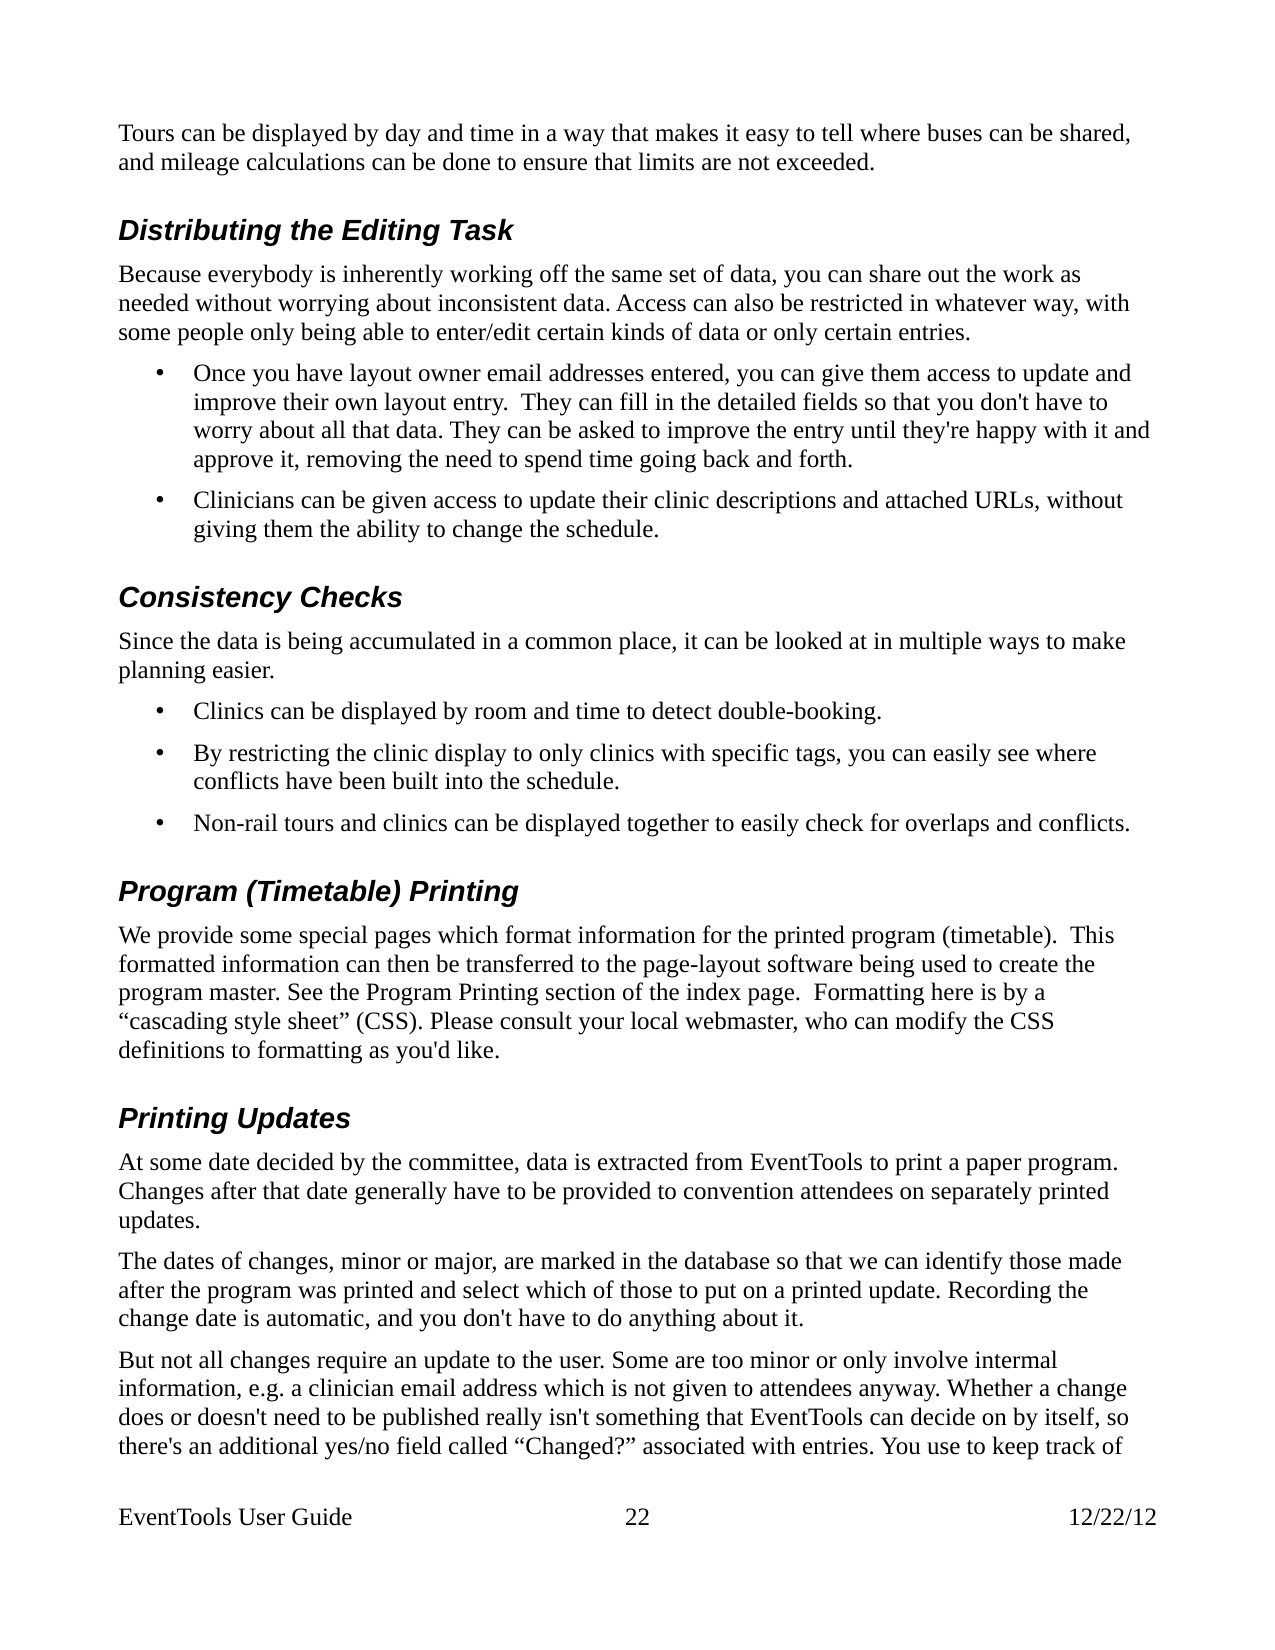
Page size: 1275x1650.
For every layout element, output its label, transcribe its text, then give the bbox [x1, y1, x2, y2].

text Tours can be displayed by day and time in a way that makes it easy to tell where buses can be shared, and mileage calculations can be done to ensure that limits are not exceeded. [118, 118, 1157, 176]
list By restricting the clinic display to only clinics with specific tags, you can easily see where conflicts have been built into the schedule. [156, 738, 1157, 795]
list Once you have layout owner email addresses entered, you can give them access to update and improve their own layout entry. They can fill in the detailed fields so that you don't have to worry about all that data. They can be asked to improve the entry until they're happy with it and approve it, removing the need to spend time going back and forth. [156, 358, 1157, 473]
list Clinics can be displayed by room and time to detect double-booking. [156, 696, 1157, 725]
subtitle Distributing the Editing Task [118, 213, 1157, 247]
subtitle Program (Timetable) Printing [118, 874, 1157, 907]
text At some date decided by the committee, data is extracted from EventTools to print a paper program. Changes after that date generally have to be provided to convention attendees on separately printed updates. [118, 1147, 1157, 1233]
text The dates of changes, minor or major, are marked in the database so that we can identify those made after the program was printed and select which of those to put on a printed update. Recording the change date is automatic, and you don't have to do anything about it. [118, 1246, 1157, 1332]
list Non-rail tours and clinics can be displayed together to easily check for overlaps and conflicts. [156, 808, 1157, 836]
text Since the data is being accumulated in a common place, it can be looked at in multiple ways to make planning easier. [118, 626, 1157, 684]
text We provide some special pages which format information for the printed program (timetable). This formatted information can then be transferred to the page-layout software being used to create the program master. See the Program Printing section of the index page. Formatting here is by a “cascading style sheet” (CSS). Please consult your local webmaster, who can modify the CSS definitions to formatting as you'd like. [118, 920, 1157, 1064]
text Because everybody is inherently working off the same set of data, you can share out the work as needed without worrying about inconsistent data. Access can also be restricted in whatever way, with some people only being able to enter/edit certain kinds of data or only certain entries. [118, 259, 1157, 345]
list Clinicians can be given access to update their clinic descriptions and attached URLs, without giving them the ability to change the schedule. [156, 485, 1157, 543]
subtitle Consistency Checks [118, 580, 1157, 614]
text But not all changes require an update to the user. Some are too minor or only involve intermal information, e.g. a clinician email address which is not given to attendees anyway. Whether a change does or doesn't need to be published really isn't something that EventTools can decide on by itself, so there's an additional yes/no field called “Changed?” associated with entries. You use to keep track of [118, 1345, 1157, 1460]
subtitle Printing Updates [118, 1101, 1157, 1135]
